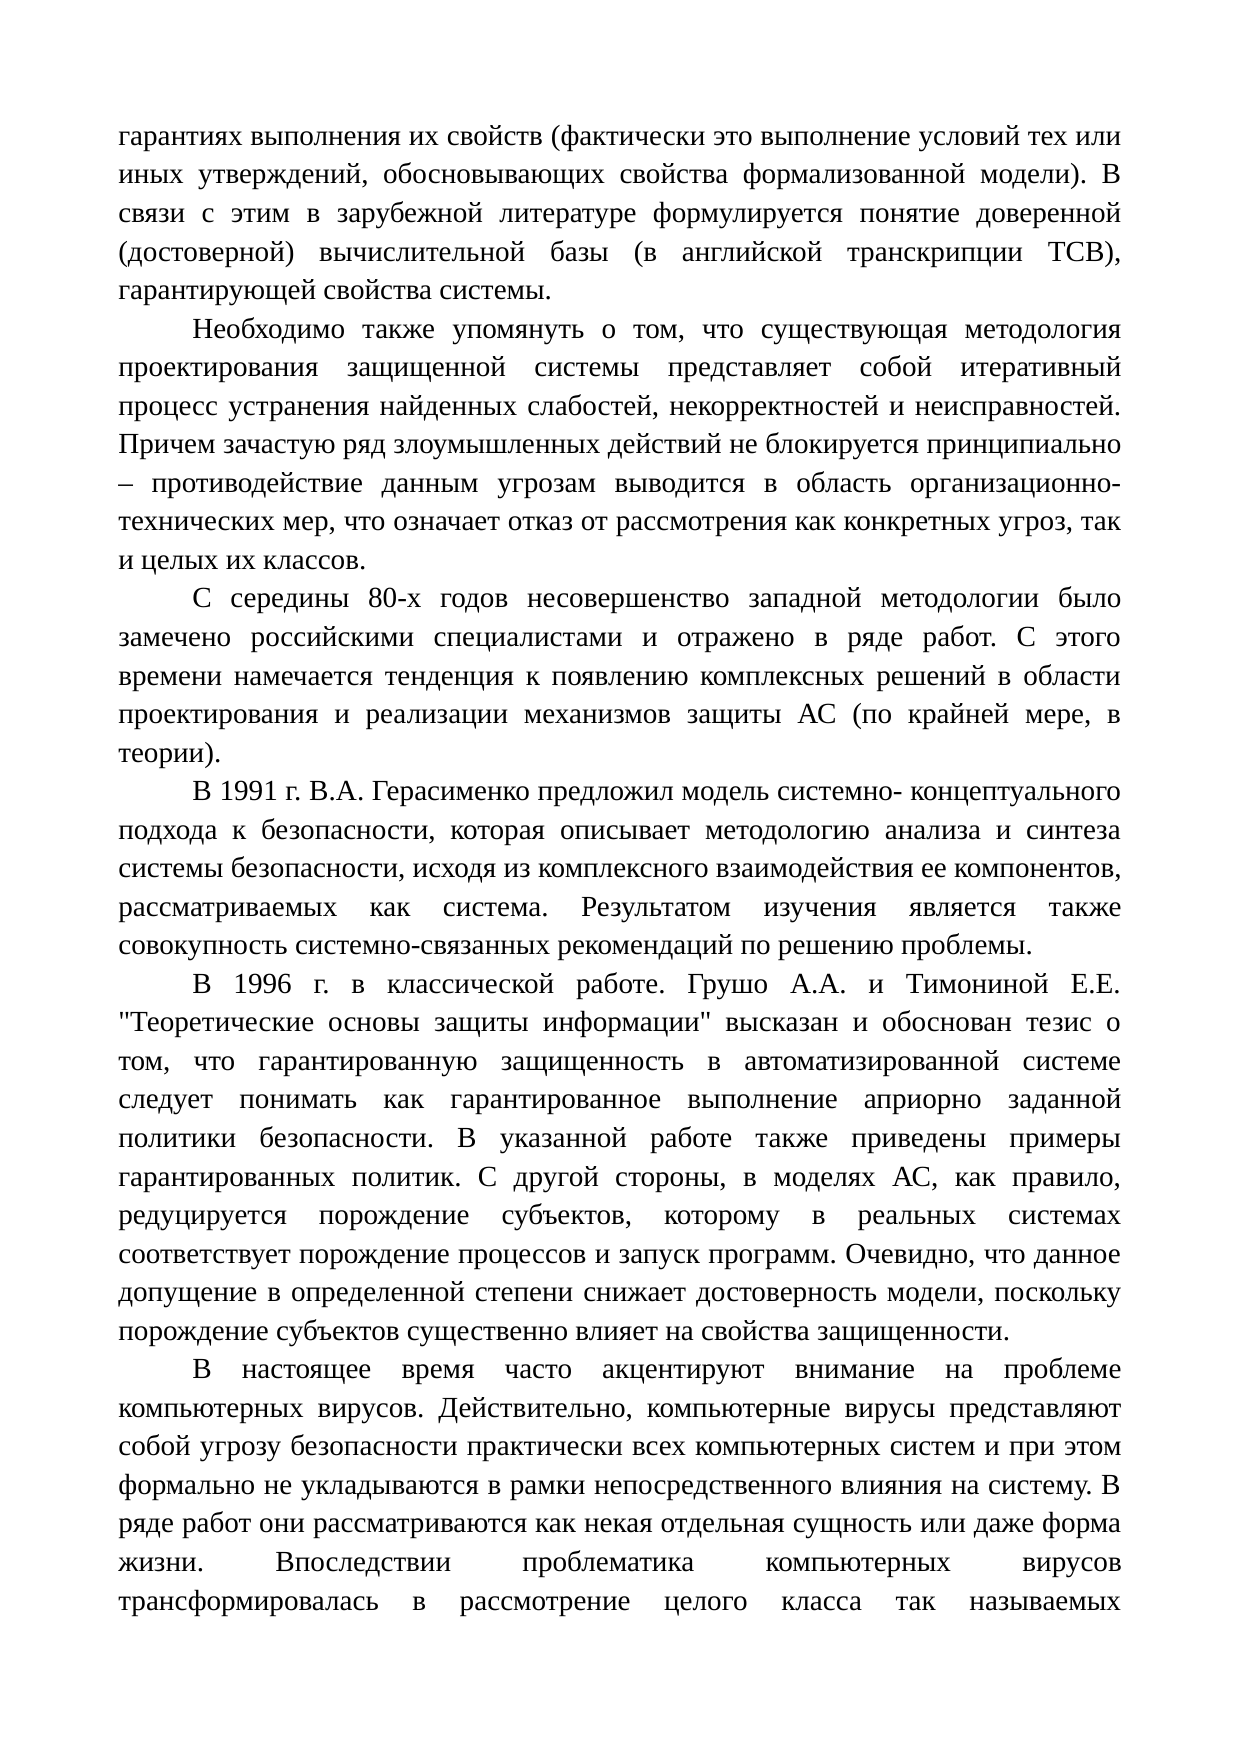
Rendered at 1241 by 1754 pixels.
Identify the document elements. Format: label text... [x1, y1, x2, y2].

text Необходимо также упомянуть о том, что существующая методология проектирования защищенной системы представляет собой итеративный процесс устранения найденных слабостей, некорректностей и неисправностей. Причем зачастую ряд злоумышленных действий не блокируется принципиально – противодействие данным угрозам выводится в область организационно-технических мер, что означает отказ от рассмотрения как конкретных угроз, так и целых их классов. [118, 311, 1122, 576]
text В 1996 г. в классической работе. Грушо А.А. и Тимониной Е.Е. "Теоретические основы защиты информации" высказан и обоснован тезис о том, что гарантированную защищенность в автоматизированной системе следует понимать как гарантированное выполнение априорно заданной политики безопасности. В указанной работе также приведены примеры гарантированных политик. С другой стороны, в моделях АС, как правило, редуцируется порождение субъектов, которому в реальных системах соответствует порождение процессов и запуск программ. Очевидно, что данное допущение в определенной степени снижает достоверность модели, поскольку порождение субъектов существенно влияет на свойства защищенности. [118, 966, 1122, 1346]
text В настоящее время часто акцентируют внимание на проблеме компьютерных вирусов. Действительно, компьютерные вирусы представляют собой угрозу безопасности практически всех компьютерных систем и при этом формально не укладываются в рамки непосредственного влияния на систему. В ряде работ они рассматриваются как некая отдельная сущность или даже форма жизни. Впоследствии проблематика компьютерных вирусов трансформировалась в рассмотрение целого класса так называемых [118, 1351, 1122, 1616]
text В 1991 г. В.А. Герасименко предложил модель системно- концептуального подхода к безопасности, которая описывает методологию анализа и синтеза системы безопасности, исходя из комплексного взаимодействия ее компонентов, рассматриваемых как система. Результатом изучения является также совокупность системно-связанных рекомендаций по решению проблемы. [118, 773, 1122, 961]
text С середины 80-x годов несовершенство западной методологии было замечено российскими специалистами и отражено в ряде работ. С этого времени намечается тенденция к появлению комплексных решений в области проектирования и реализации механизмов защиты АС (по крайней мере, в теории). [118, 581, 1122, 768]
text гарантиях выполнения их свойств (фактически это выполнение условий тех или иных утверждений, обосновывающих свойства формализованной модели). В связи с этим в зарубежной литературе формулируется понятие доверенной (достоверной) вычислительной базы (в английской транскрипции TCB), гарантирующей свойства системы. [118, 118, 1122, 306]
